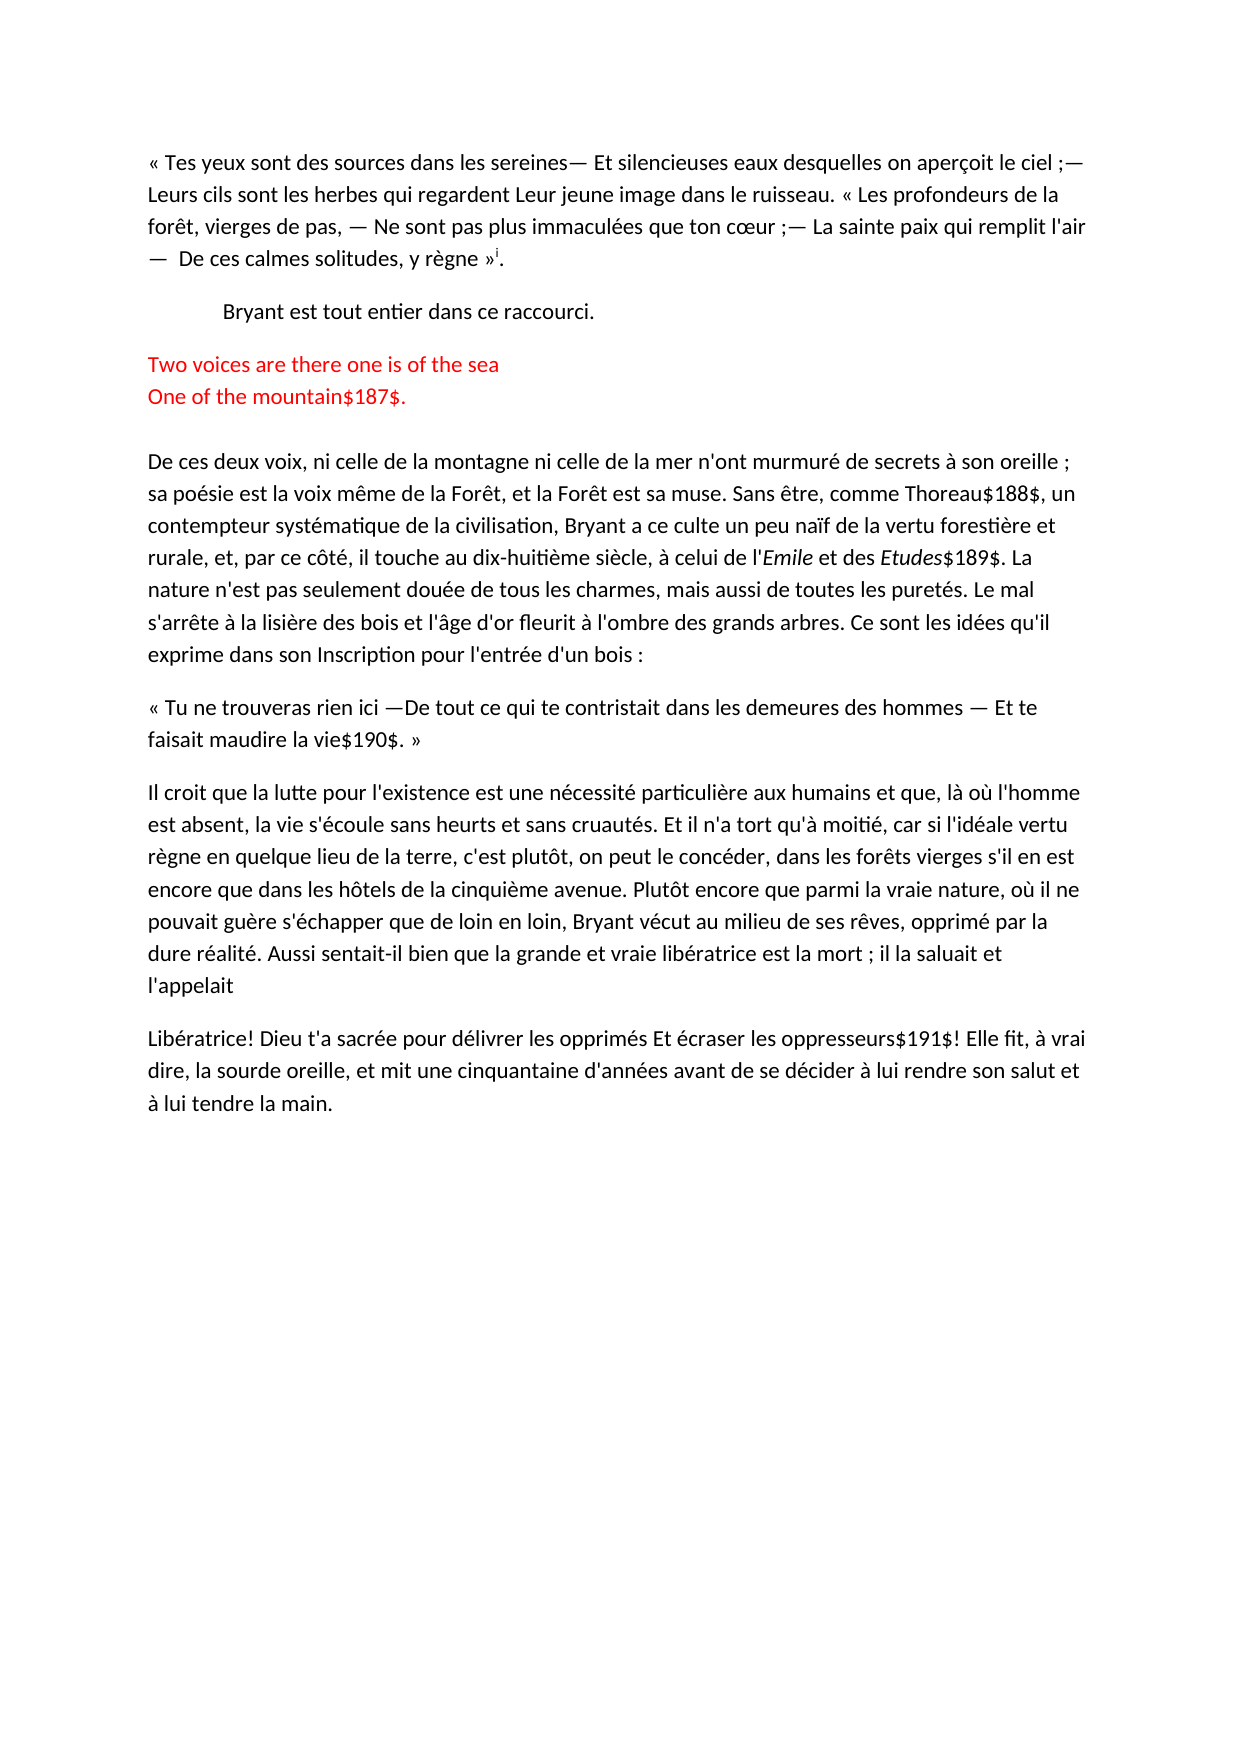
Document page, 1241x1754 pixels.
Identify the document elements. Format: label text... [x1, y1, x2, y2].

text Libératrice! Dieu t'a sacrée pour délivrer les opprimés Et écraser les oppresseurs$191$! Elle fit, à vrai dire, la sourde oreille, et mit une cinquantaine d'années avant de se décider à lui rendre son salut et à lui tendre la main. [148, 1024, 1093, 1117]
text « Tes yeux sont des sources dans les sereines— Et silencieuses eaux desquelles on aperçoit le ciel ;— Leurs cils sont les herbes qui regardent Leur jeune image dans le ruisseau. « Les profondeurs de la forêt, vierges de pas, — Ne sont pas plus immaculées que ton cœur ;— La sainte paix qui remplit l'air— De ces calmes solitudes, y règne ». [148, 148, 1093, 272]
text Il croit que la lutte pour l'existence est une nécessité particulière aux humains et que, là où l'homme est absent, la vie s'écoule sans heurts et sans cruautés. Et il n'a tort qu'à moitié, car si l'idéale vertu règne en quelque lieu de la terre, c'est plutôt, on peut le concéder, dans les forêts vierges s'il en est encore que dans les hôtels de la cinquième avenue. Plutôt encore que parmi la vraie nature, où il ne pouvait guère s'échapper que de loin en loin, Bryant vécut au milieu de ses rêves, opprimé par la dure réalité. Aussi sentait-il bien que la grande et vraie libératrice est la mort ; il la saluait et l'appelait [148, 778, 1093, 999]
list Bryant est tout entier dans ce raccourci. [185, 297, 1093, 325]
text Two voices are there one is of the sea [148, 350, 1093, 378]
text « Tu ne trouveras rien ici —De tout ce qui te contristait dans les demeures des hommes — Et te faisait maudire la vie$190$. » [148, 693, 1093, 753]
text De ces deux voix, ni celle de la montagne ni celle de la mer n'ont murmuré de secrets à son oreille ; sa poésie est la voix même de la Forêt, et la Forêt est sa muse. Sans être, comme Thoreau$188$, un contempteur systématique de la civilisation, Bryant a ce culte un peu naïf de la vertu forestière et rurale, et, par ce côté, il touche au dix-huitième siècle, à celui de l'Emile et des Etudes$189$. La nature n'est pas seulement douée de tous les charmes, mais aussi de toutes les puretés. Le mal s'arrête à la lisière des bois et l'âge d'or fleurit à l'ombre des grands arbres. Ce sont les idées qu'il exprime dans son Inscription pour l'entrée d'un bois : [148, 447, 1093, 668]
text One of the mountain$187$. [148, 382, 1093, 410]
